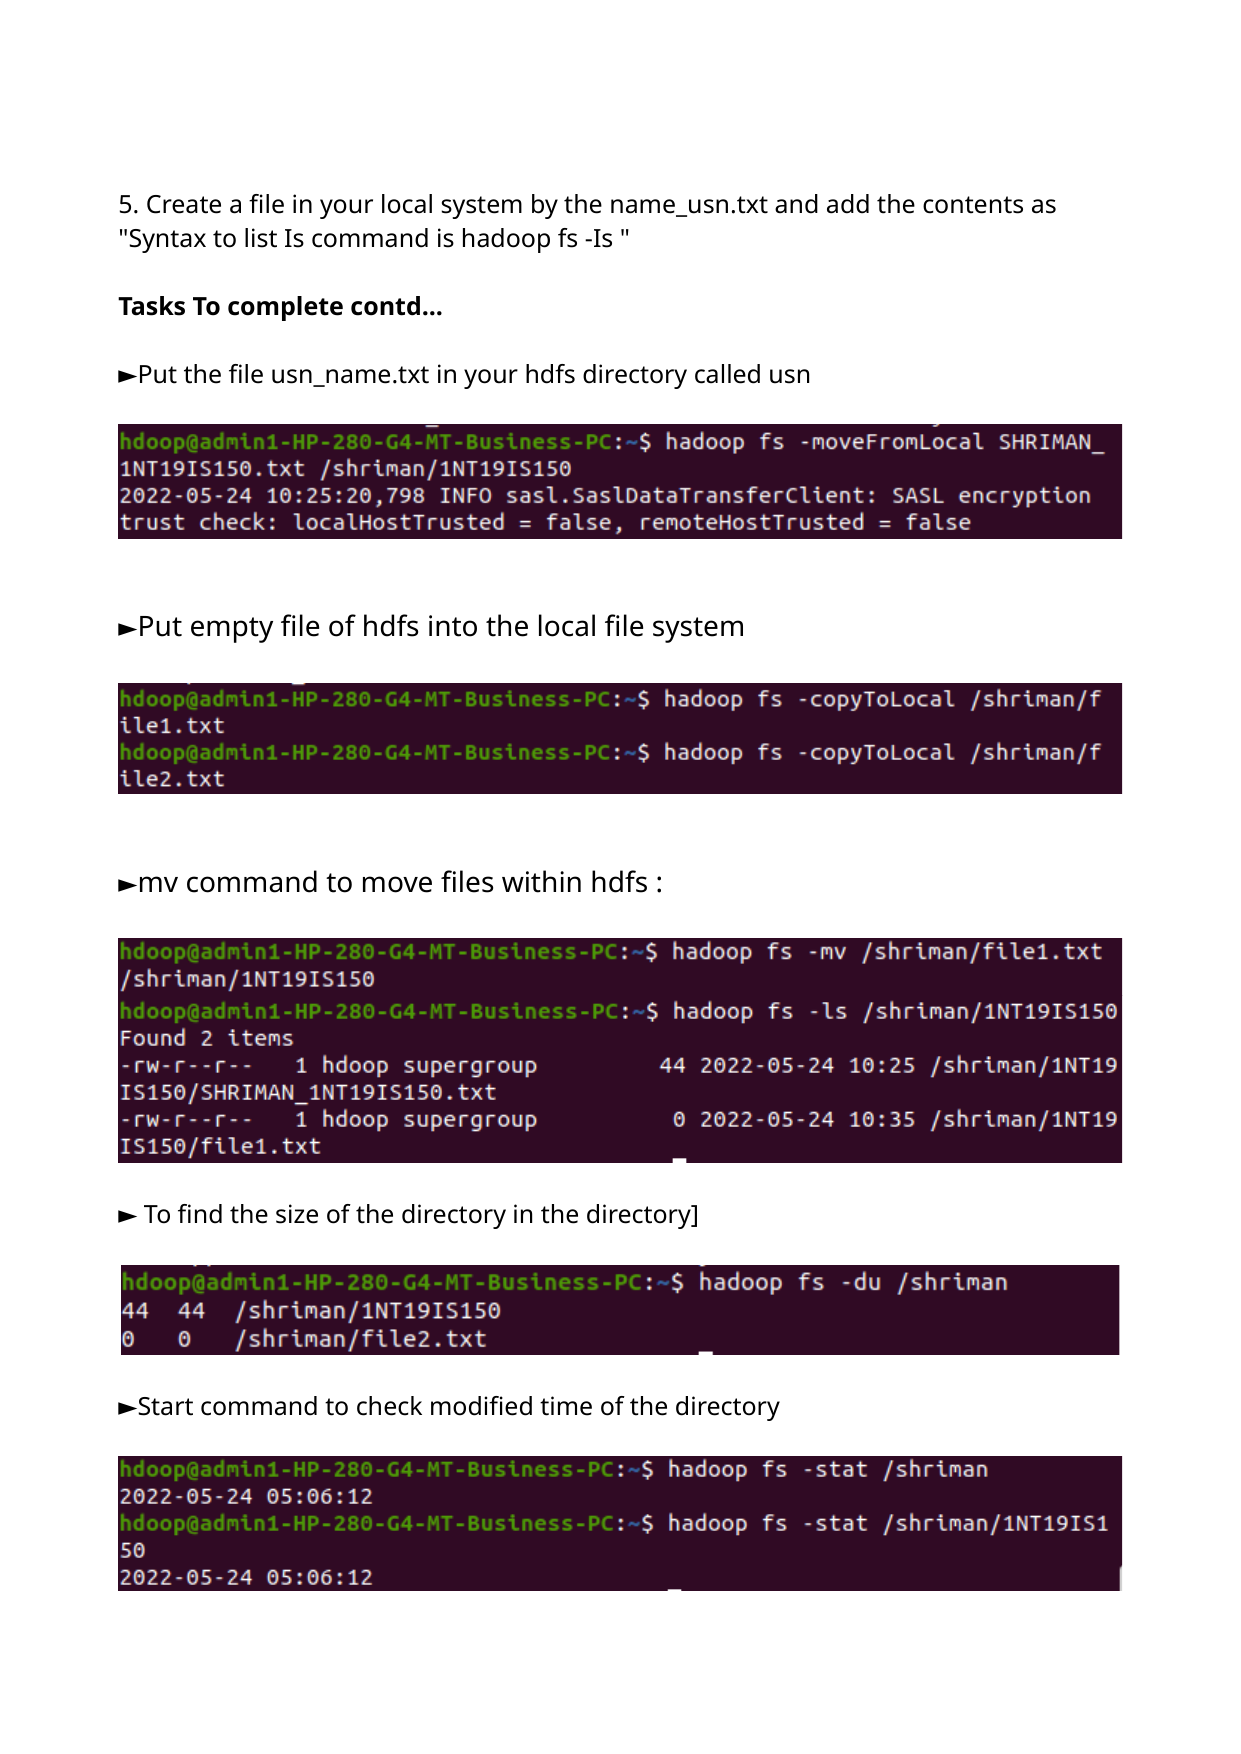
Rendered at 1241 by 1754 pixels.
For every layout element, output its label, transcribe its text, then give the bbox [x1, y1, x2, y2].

picture [121, 1265, 1120, 1355]
picture [118, 938, 1123, 1163]
text 5. Create a file in your local system by the name_usn.txt and add the contents as "Syntax to list Is command is hadoop fs -Is " [118, 186, 1122, 254]
text ►Put empty file of hdfs into the local file system [118, 607, 1122, 645]
text ► To find the size of the directory in the directory] [118, 1163, 1122, 1231]
text ►Put the file usn_name.txt in your hdfs directory called usn [118, 322, 1122, 391]
picture [118, 424, 1123, 539]
text ►Start command to check modified time of the directory [118, 1388, 1122, 1422]
picture [118, 1456, 1123, 1591]
text Tasks To complete contd... [118, 254, 1122, 322]
picture [118, 683, 1123, 794]
text ►mv command to move files within hdfs : [118, 862, 1122, 900]
